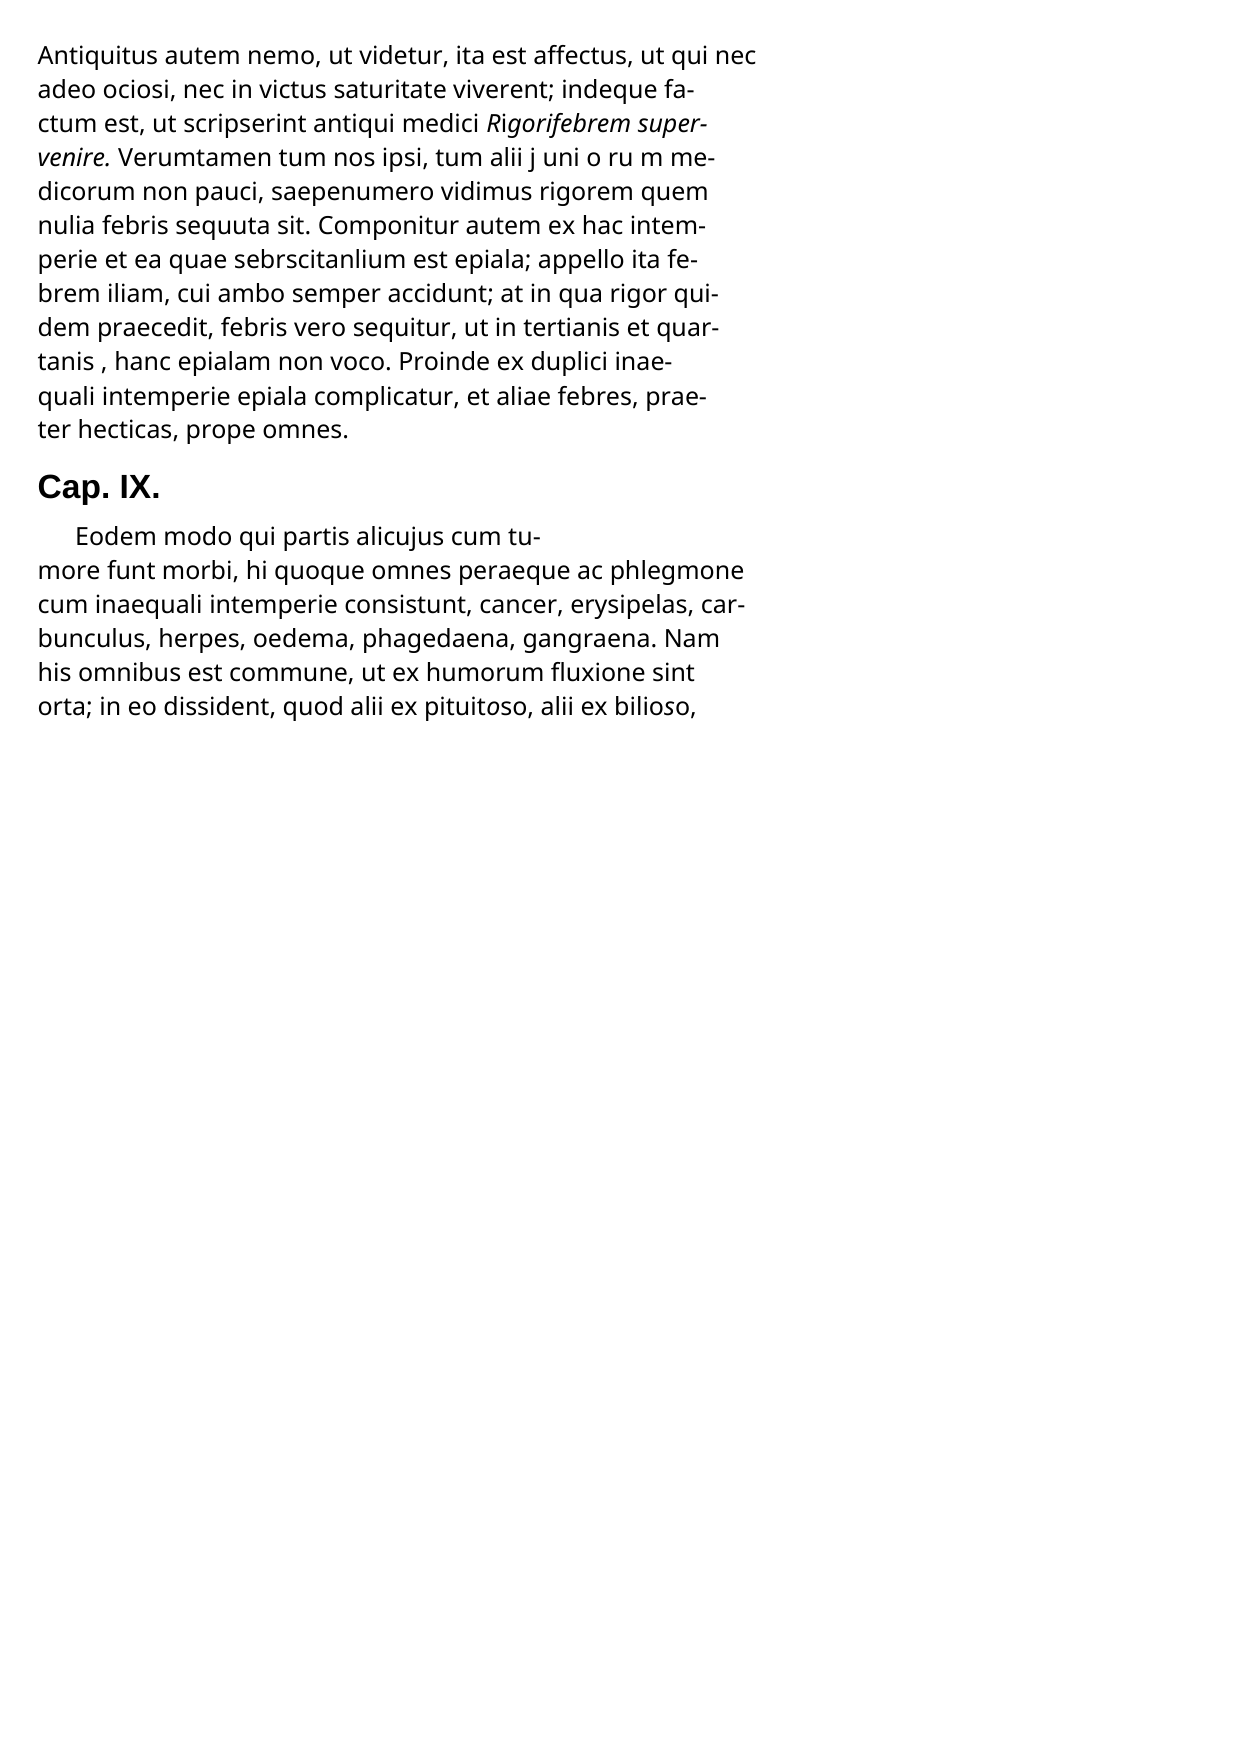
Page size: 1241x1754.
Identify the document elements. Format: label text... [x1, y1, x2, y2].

subtitle Cap. IX. [37, 467, 1203, 506]
text Antiquitus autem nemo, ut videtur, ita est affectus, ut qui nec adeo ociosi, nec in victus saturitate viverent; indeque fa- ctum est, ut scripserint antiqui medici Rigorifebrem super- venire. Verumtamen tum nos ipsi, tum alii j uni o ru m me- dicorum non pauci, saepenumero vidimus rigorem quem nulia febris sequuta sit. Componitur autem ex hac intem- perie et ea quae sebrscitanlium est epiala; appello ita fe- brem iliam, cui ambo semper accidunt; at in qua rigor qui- dem praecedit, febris vero sequitur, ut in tertianis et quar- tanis , hanc epialam non voco. Proinde ex duplici inae- quali intemperie epiala complicatur, et aliae febres, prae- ter hecticas, prope omnes. [37, 37, 1203, 446]
text Eodem modo qui partis alicujus cum tu- more funt morbi, hi quoque omnes peraeque ac phlegmone cum inaequali intemperie consistunt, cancer, erysipelas, car- bunculus, herpes, oedema, phagedaena, gangraena. Nam his omnibus est commune, ut ex humorum fluxione sint orta; in eo dissident, quod alii ex pituitoso, alii ex bilioso, [37, 518, 1203, 723]
